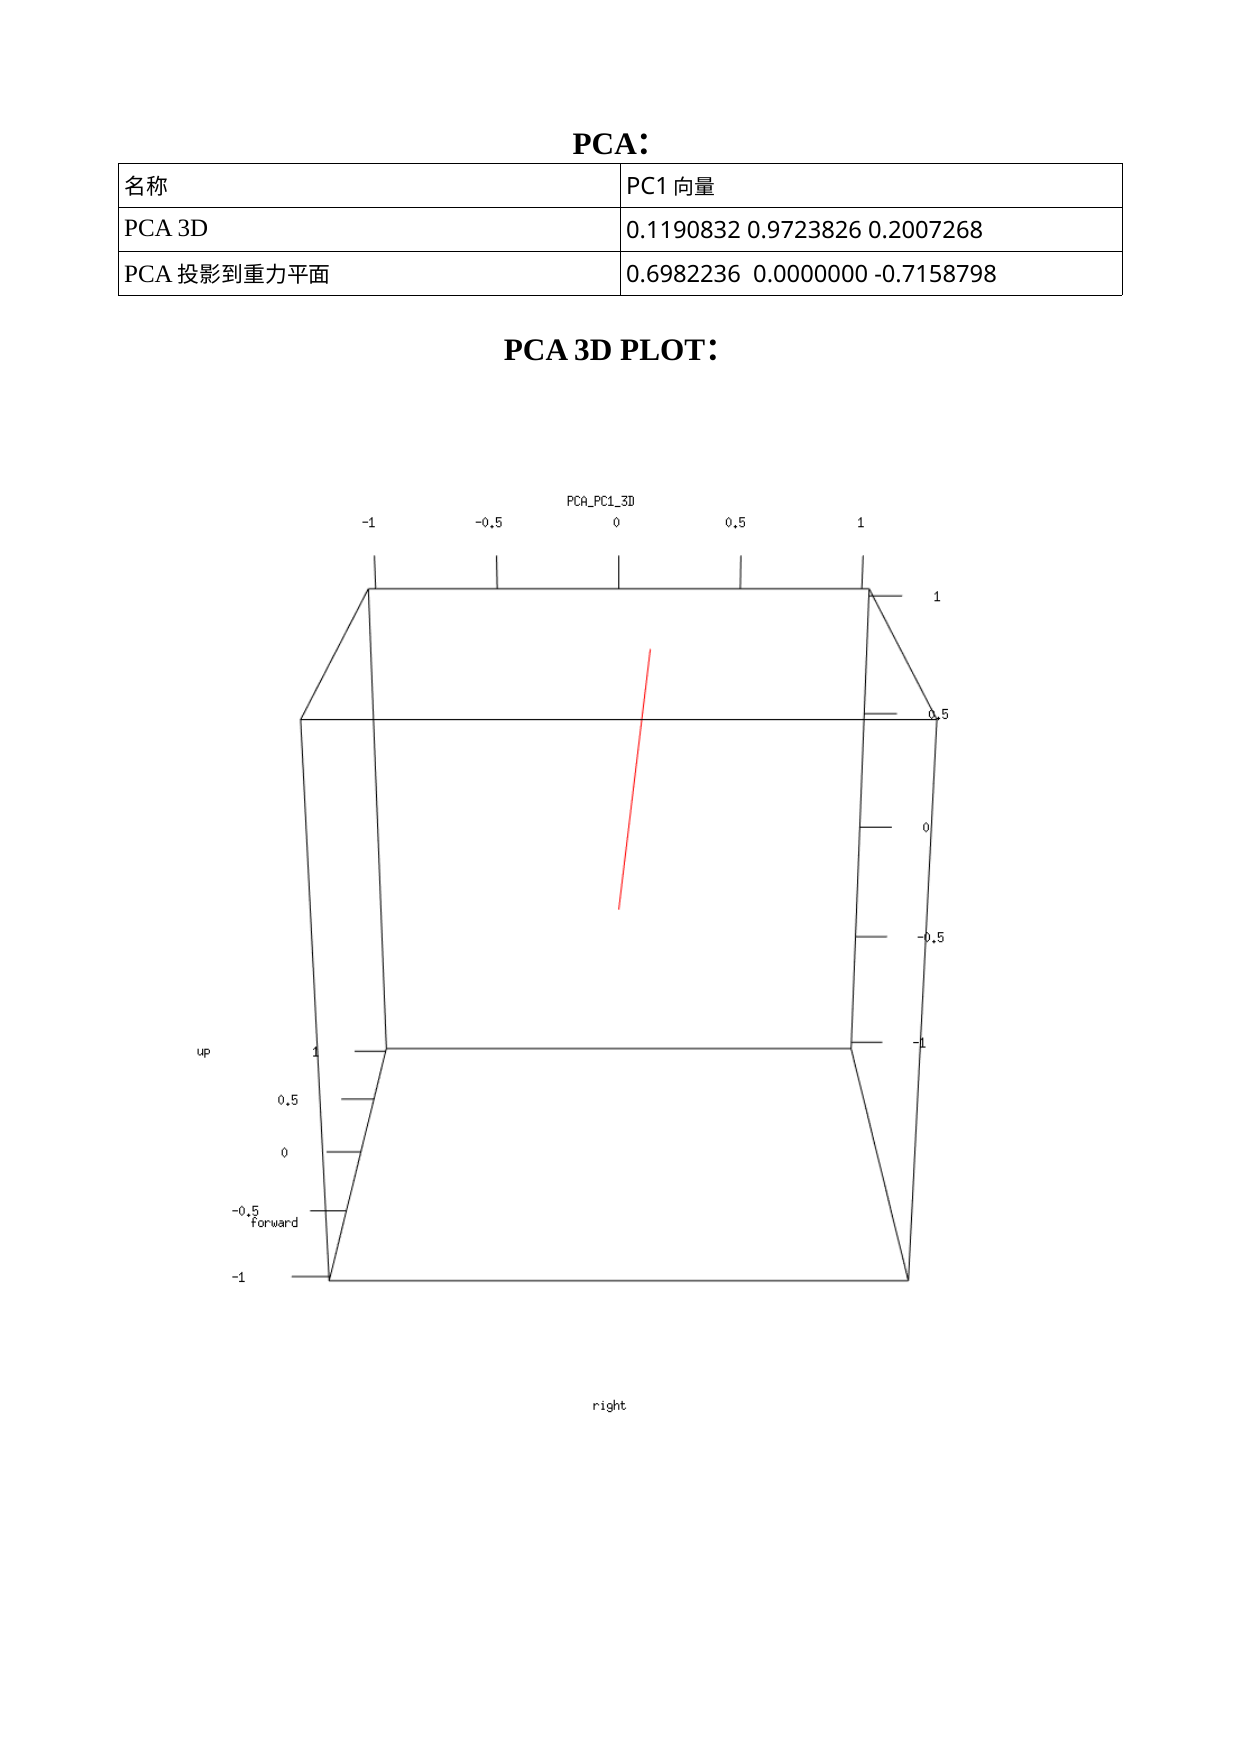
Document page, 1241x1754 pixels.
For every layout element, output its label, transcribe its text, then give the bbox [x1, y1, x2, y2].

table_cell 0.6982236 0.0000000 -0.7158798 [621, 252, 1122, 295]
text PCA 3D PLOT： [118, 324, 1122, 369]
table_header 名称 [119, 164, 620, 207]
table_cell PCA 投影到重力平面 [119, 252, 620, 295]
table_header PC1向量 [621, 164, 1122, 207]
text PCA： [118, 118, 1122, 163]
table_cell PCA 3D [119, 208, 620, 251]
table_cell 0.1190832 0.9723826 0.2007268 [621, 208, 1122, 251]
picture [118, 460, 1123, 1429]
